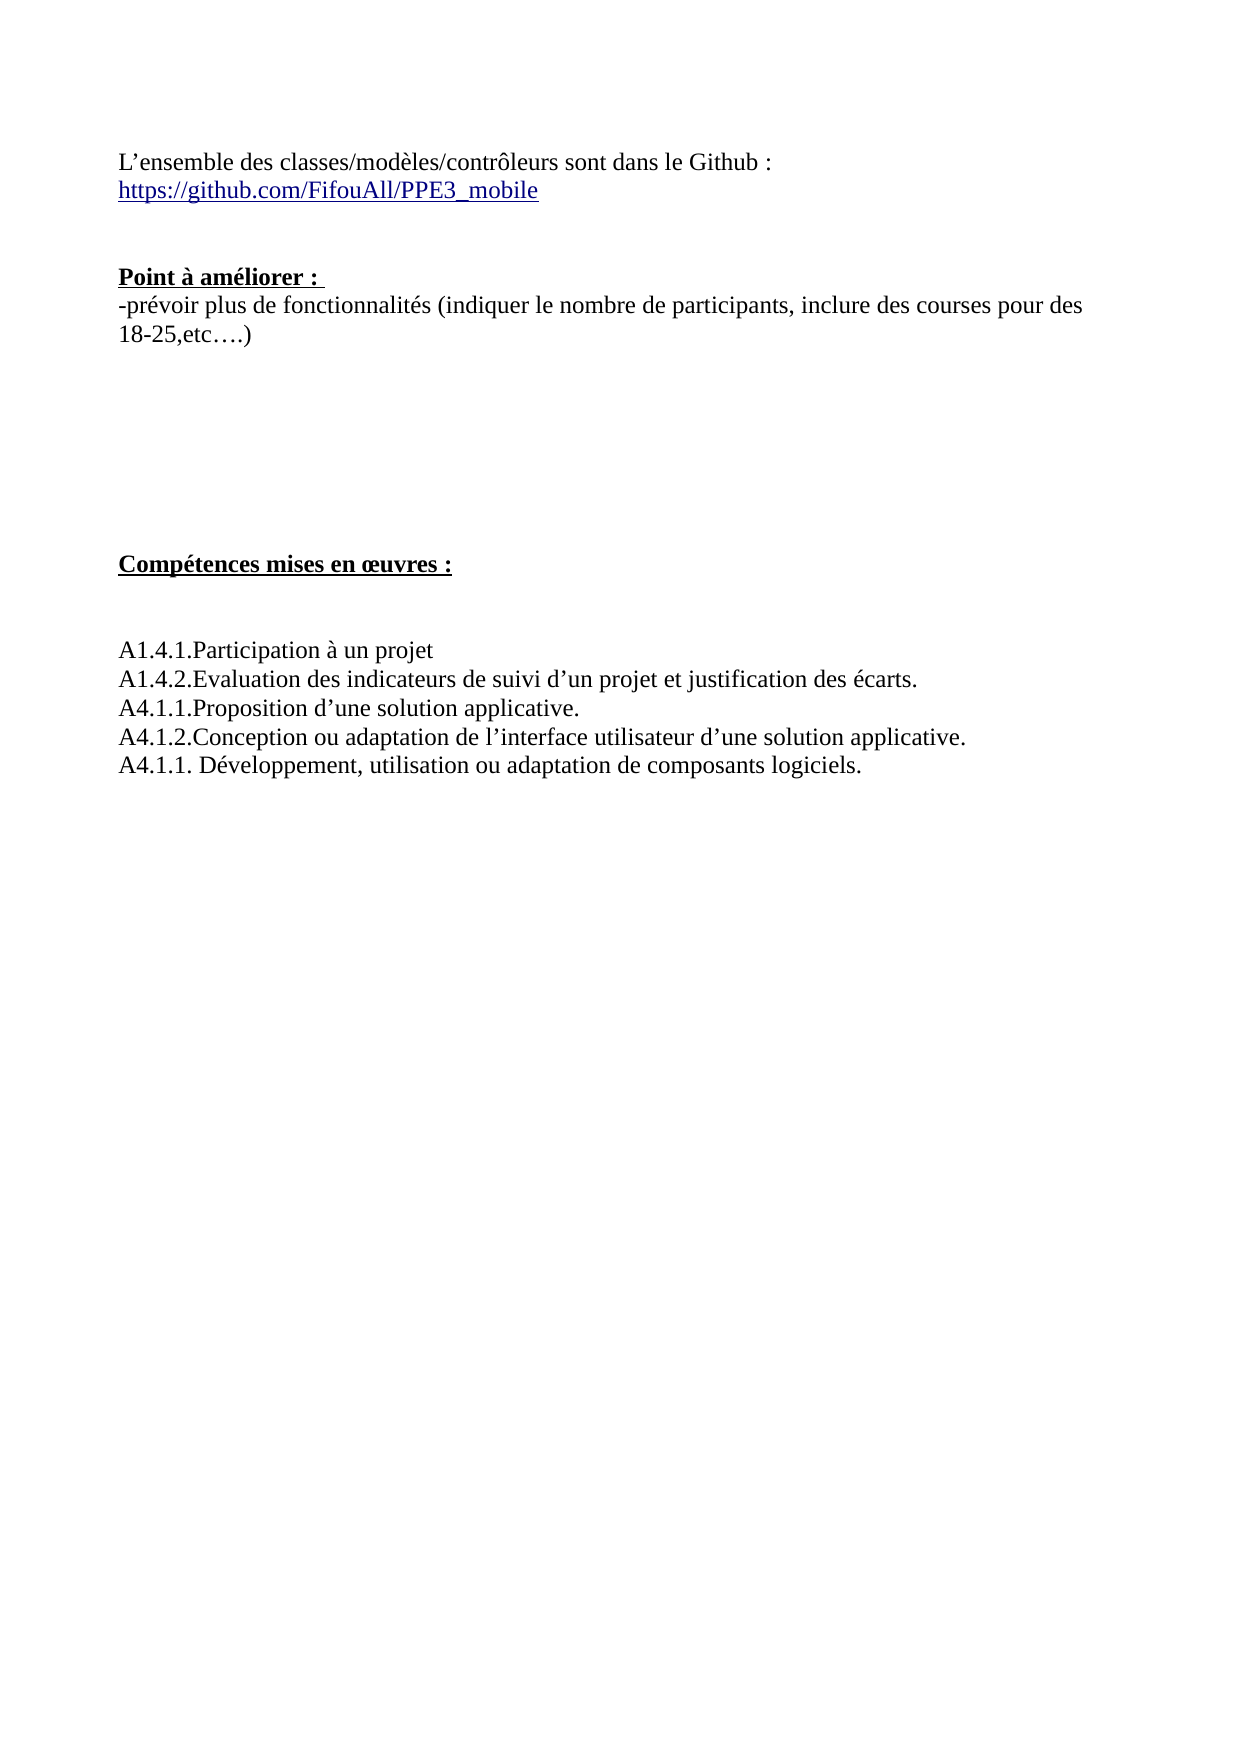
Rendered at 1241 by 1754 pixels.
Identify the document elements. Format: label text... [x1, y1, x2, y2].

text Point à améliorer : [118, 262, 1122, 291]
text A4.1.1. Développement, utilisation ou adaptation de composants logiciels. [118, 751, 1122, 779]
text L’ensemble des classes/modèles/contrôleurs sont dans le Github : [118, 147, 1122, 176]
text A4.1.1.Proposition d’une solution applicative. [118, 693, 1122, 722]
text https://github.com/FifouAll/PPE3_mobile [118, 176, 1122, 204]
text A1.4.2.Evaluation des indicateurs de suivi d’un projet et justification des écarts. [118, 664, 1122, 693]
text A4.1.2.Conception ou adaptation de l’interface utilisateur d’une solution applicative. [118, 722, 1122, 751]
text -prévoir plus de fonctionnalités (indiquer le nombre de participants, inclure des courses pour des 18-25,etc….) [118, 291, 1122, 348]
text Compétences mises en œuvres : [118, 549, 1122, 578]
text A1.4.1.Participation à un projet [118, 636, 1122, 664]
